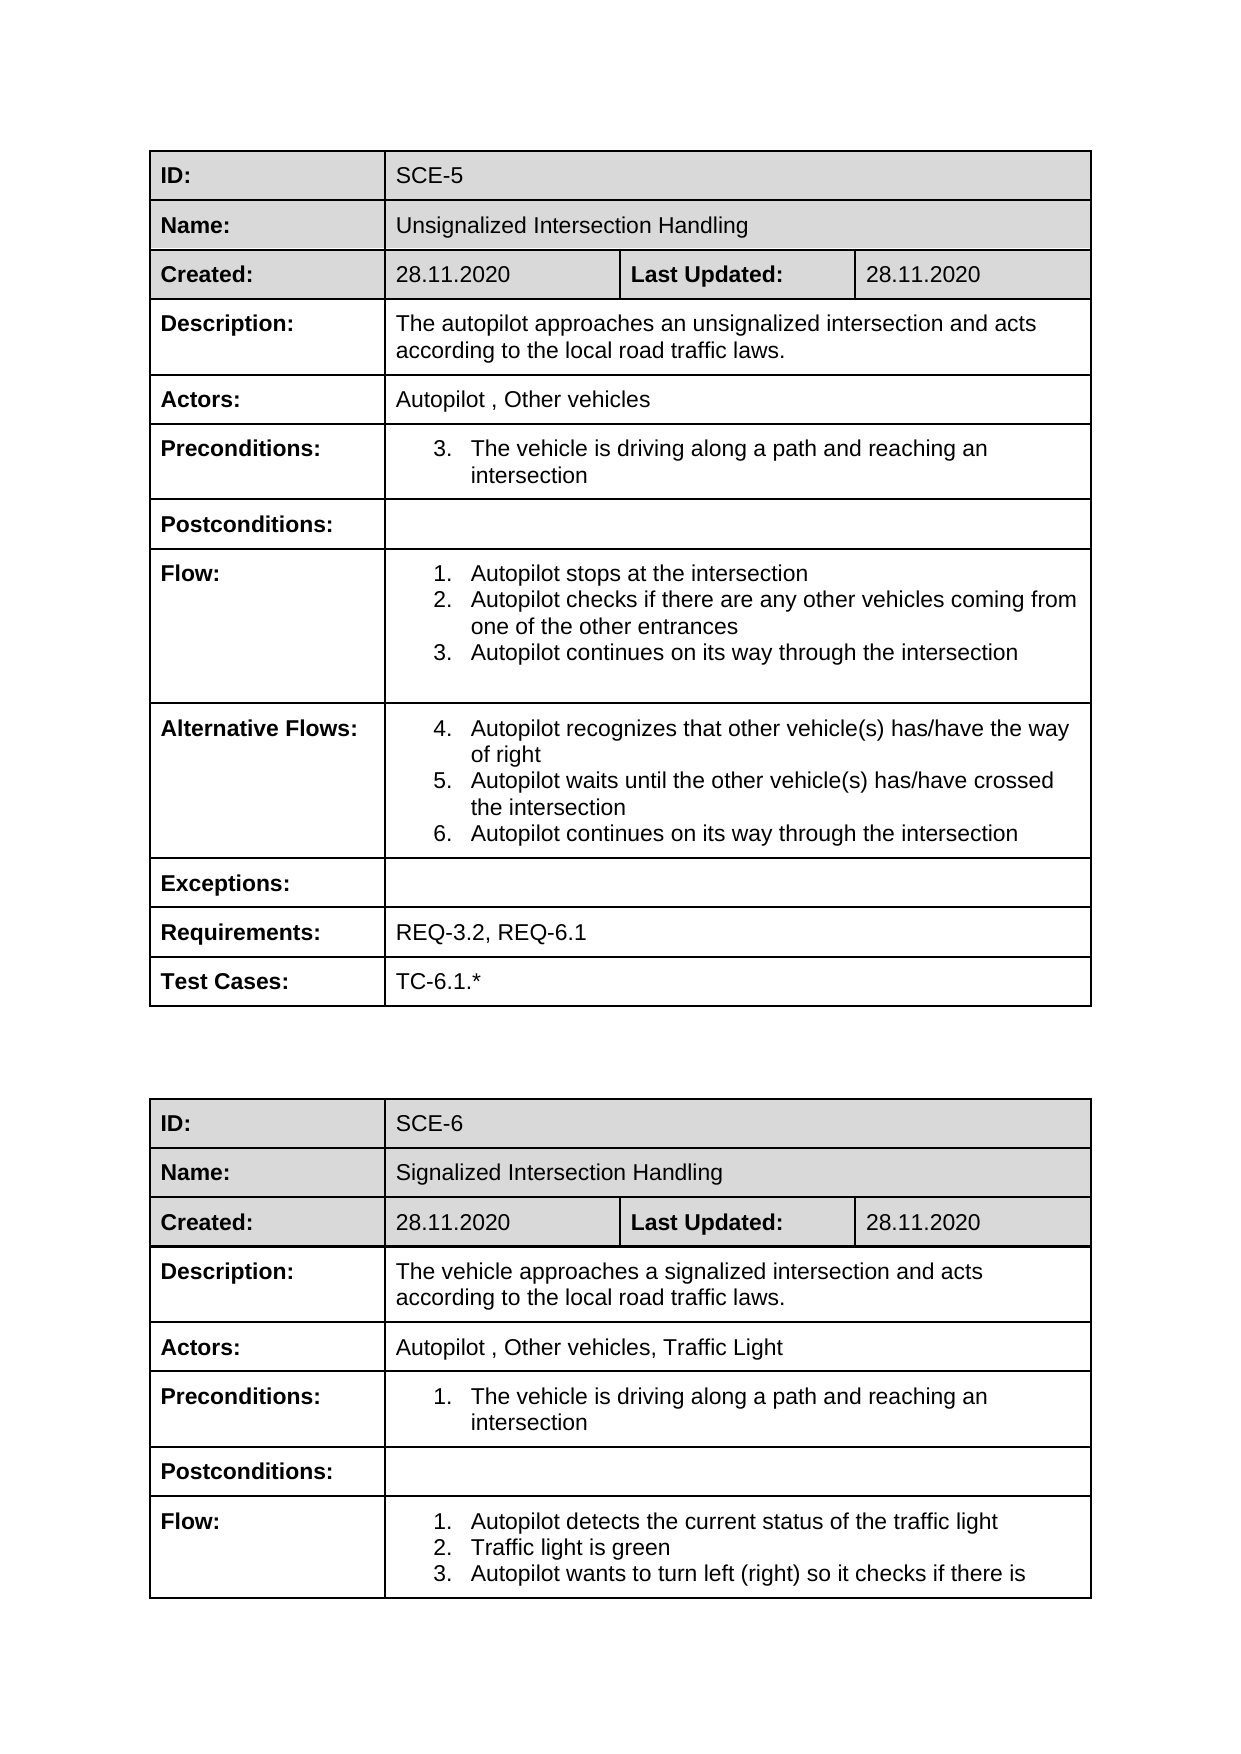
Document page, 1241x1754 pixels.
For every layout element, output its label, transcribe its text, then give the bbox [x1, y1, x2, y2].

table_cell [386, 1448, 1090, 1495]
table_cell [386, 859, 1090, 906]
table_header SCE-6 [386, 1100, 1090, 1147]
table_cell Signalized Intersection Handling [386, 1149, 1090, 1196]
table_cell Preconditions: [151, 1372, 384, 1446]
table_cell Name: [151, 1149, 384, 1196]
table_cell Postconditions: [151, 1448, 384, 1495]
table_cell Unsignalized Intersection Handling [386, 201, 1090, 248]
table_cell Flow: [151, 1497, 384, 1597]
table_cell The autopilot approaches an unsignalized intersection and acts according to the local road traffic laws. [386, 300, 1090, 373]
table_cell 28.11.2020 [856, 251, 1090, 298]
table_cell Autopilot , Other vehicles, Traffic Light [386, 1323, 1090, 1370]
table_cell Created: [151, 251, 384, 298]
table_cell Autopilot , Other vehicles [386, 376, 1090, 423]
table_cell The vehicle approaches a signalized intersection and acts according to the local road traffic laws. [386, 1248, 1090, 1321]
table_cell Description: [151, 1248, 384, 1321]
table_cell Alternative Flows: [151, 704, 384, 857]
table_cell 28.11.2020 [386, 251, 619, 298]
table_header ID: [151, 152, 384, 199]
table_cell Autopilot recognizes that other vehicle(s) has/have the way of right Autopilot waits until the other vehicle(s) has/have crossed the intersection Autopilot continues on its way through the intersection [386, 704, 1090, 857]
table_cell Created: [151, 1198, 384, 1245]
table_cell Autopilot stops at the intersection Autopilot checks if there are any other vehicles coming from one of the other entrances Autopilot continues on its way through the intersection [386, 550, 1090, 702]
table_cell Flow: [151, 550, 384, 702]
table_cell TC-6.1.* [386, 958, 1090, 1005]
table_cell Description: [151, 300, 384, 373]
table_cell Preconditions: [151, 425, 384, 498]
table_cell 28.11.2020 [856, 1198, 1090, 1245]
table_cell REQ-3.2, REQ-6.1 [386, 908, 1090, 956]
table_cell Last Updated: [621, 1198, 854, 1245]
table_cell Exceptions: [151, 859, 384, 906]
table_cell Autopilot detects the current status of the traffic light Traffic light is green Autopilot wants to turn left (right) so it checks if there is [386, 1497, 1090, 1597]
table_cell Actors: [151, 1323, 384, 1370]
table_cell Last Updated: [621, 251, 854, 298]
table_cell [386, 500, 1090, 548]
table_cell Postconditions: [151, 500, 384, 548]
table_cell 28.11.2020 [386, 1198, 619, 1245]
table_cell The vehicle is driving along a path and reaching an intersection [386, 1372, 1090, 1446]
table_cell Actors: [151, 376, 384, 423]
table_header SCE-5 [386, 152, 1090, 199]
table_cell Name: [151, 201, 384, 248]
table_cell Test Cases: [151, 958, 384, 1005]
table_header ID: [151, 1100, 384, 1147]
table_cell The vehicle is driving along a path and reaching an intersection [386, 425, 1090, 498]
table_cell Requirements: [151, 908, 384, 956]
